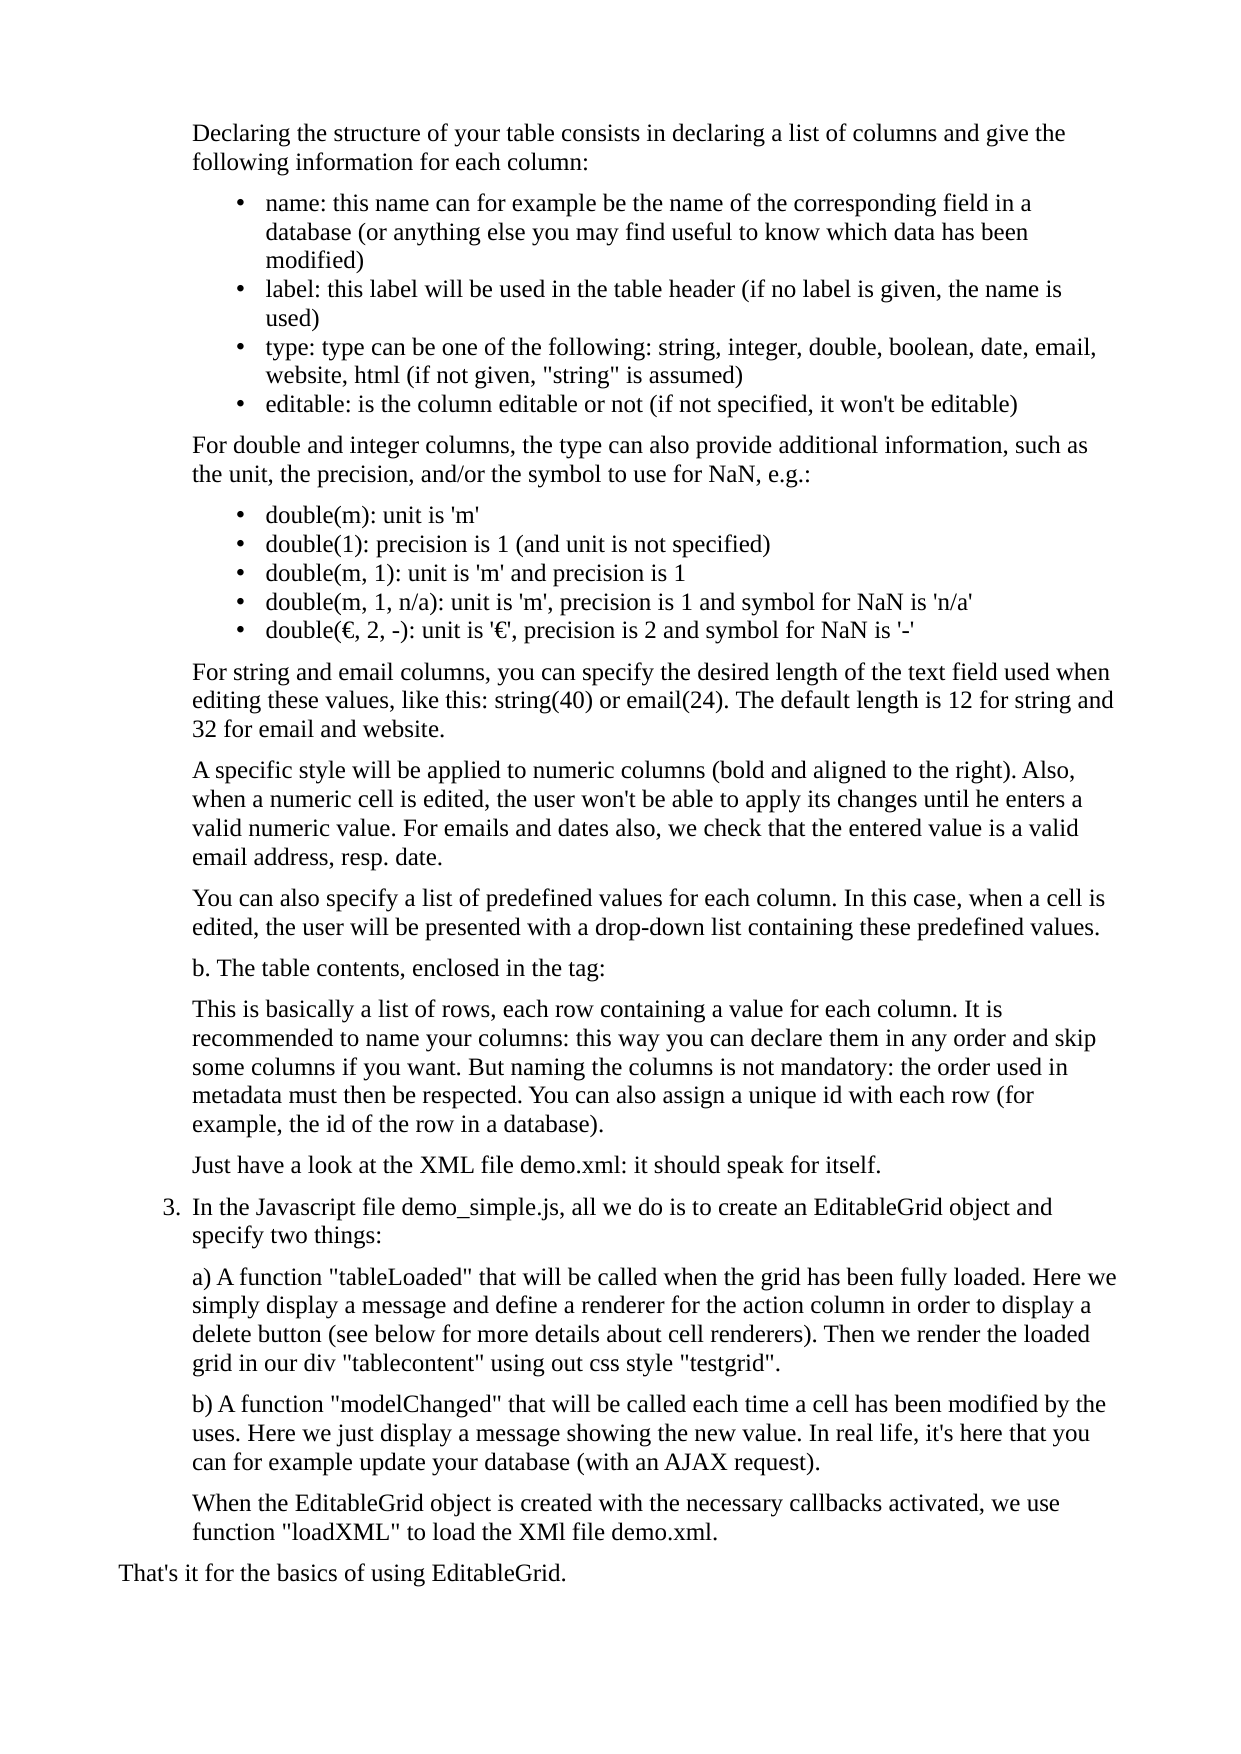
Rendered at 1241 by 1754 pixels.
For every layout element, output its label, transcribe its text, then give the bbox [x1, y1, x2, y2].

list b. The table contents, enclosed in the tag: [162, 953, 1122, 982]
list name: this name can for example be the name of the corresponding field in a database (or anything else you may find useful to know which data has been modified) [236, 188, 1122, 274]
list double(1): precision is 1 (and unit is not specified) [236, 529, 1122, 558]
list double(m, 1): unit is 'm' and precision is 1 [236, 558, 1122, 587]
list double(m): unit is 'm' [236, 501, 1122, 529]
list a) A function "tableLoaded" that will be called when the grid has been fully loaded. Here we simply display a message and define a renderer for the action column in order to display a delete button (see below for more details about cell renderers). Then we render the loaded grid in our div "tablecontent" using out css style "testgrid". [162, 1262, 1122, 1377]
list In the Javascript file demo_simple.js, all we do is to create an EditableGrid object and specify two things: [162, 1192, 1122, 1249]
list double(€, 2, -): unit is '€', precision is 2 and symbol for NaN is '-' [236, 616, 1122, 644]
list Declaring the structure of your table consists in declaring a list of columns and give the following information for each column: [162, 118, 1122, 176]
text That's it for the basics of using EditableGrid. [118, 1558, 1122, 1587]
list type: type can be one of the following: string, integer, double, boolean, date, email, website, html (if not given, "string" is assumed) [236, 332, 1122, 389]
list double(m, 1, n/a): unit is 'm', precision is 1 and symbol for NaN is 'n/a' [236, 587, 1122, 616]
list You can also specify a list of predefined values for each column. In this case, when a cell is edited, the user will be presented with a drop-down list containing these predefined values. [162, 883, 1122, 941]
list For double and integer columns, the type can also provide additional information, such as the unit, the precision, and/or the symbol to use for NaN, e.g.: [162, 431, 1122, 488]
list editable: is the column editable or not (if not specified, it won't be editable) [236, 389, 1122, 418]
list For string and email columns, you can specify the desired length of the text field used when editing these values, like this: string(40) or email(24). The default length is 12 for string and 32 for email and website. [162, 657, 1122, 743]
list This is basically a list of rows, each row containing a value for each column. It is recommended to name your columns: this way you can declare them in any order and skip some columns if you want. But naming the columns is not mandatory: the order used in metadata must then be respected. You can also assign a unique id with each row (for example, the id of the row in a database). [162, 994, 1122, 1138]
list Just have a look at the XML file demo.xml: it should speak for itself. [162, 1151, 1122, 1179]
list A specific style will be applied to numeric columns (bold and aligned to the right). Also, when a numeric cell is edited, the user won't be able to apply its changes until he enters a valid numeric value. For emails and dates also, we check that the entered value is a valid email address, resp. date. [162, 756, 1122, 871]
list When the EditableGrid object is created with the necessary callbacks activated, we use function "loadXML" to load the XMl file demo.xml. [162, 1488, 1122, 1546]
list label: this label will be used in the table header (if no label is given, the name is used) [236, 274, 1122, 332]
list b) A function "modelChanged" that will be called each time a cell has been modified by the uses. Here we just display a message showing the new value. In real life, it's here that you can for example update your database (with an AJAX request). [162, 1389, 1122, 1476]
